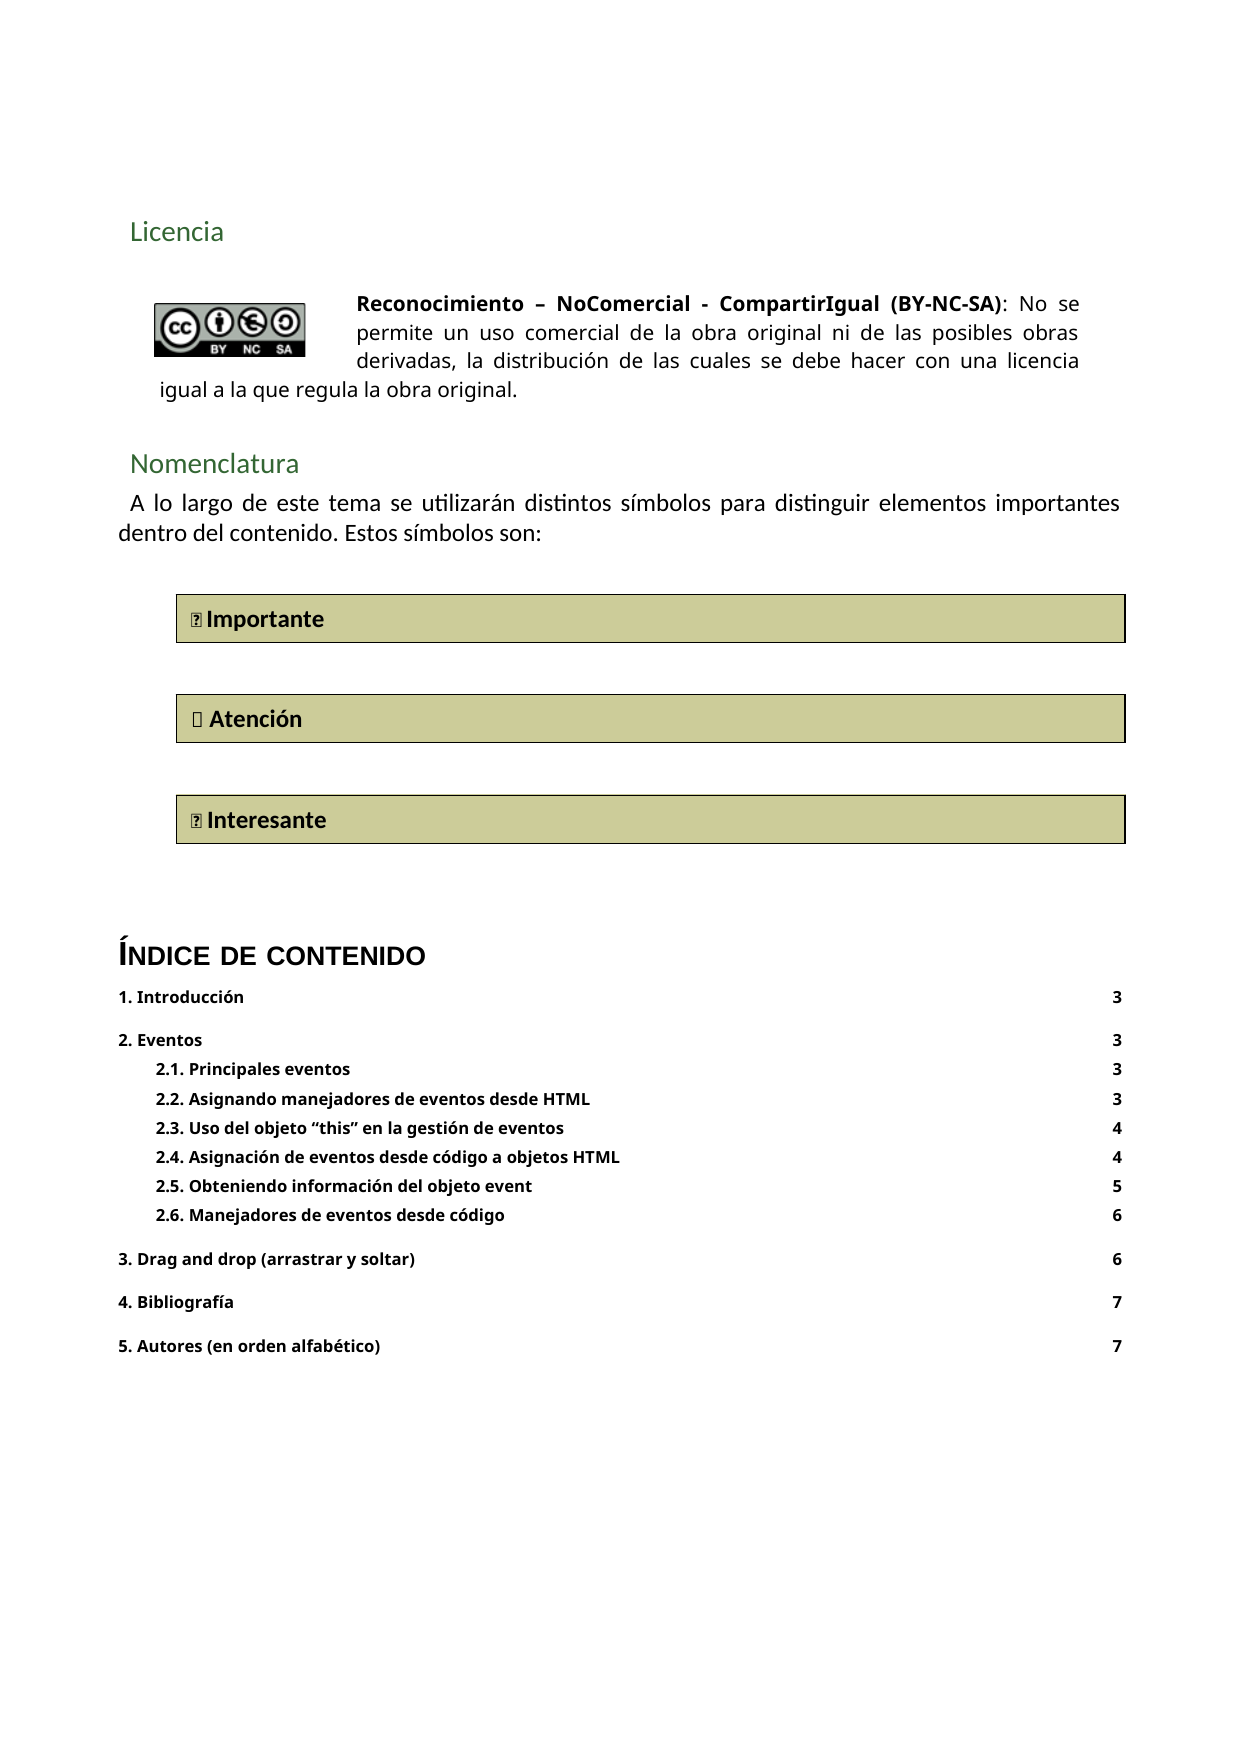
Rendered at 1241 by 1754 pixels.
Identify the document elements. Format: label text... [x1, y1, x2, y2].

text 2. Eventos 3 [118, 1029, 1122, 1051]
text A lo largo de este tema se utilizarán distintos símbolos para distinguir elementos importantes dentro del contenido. Estos símbolos son: [118, 487, 1122, 548]
text 2.1. Principales eventos 3 [156, 1058, 1122, 1081]
text 5. Autores (en orden alfabético) 7 [118, 1334, 1122, 1357]
text 4. Bibliografía 7 [118, 1291, 1122, 1313]
text 2.4. Asignación de eventos desde código a objetos HTML 4 [156, 1145, 1122, 1168]
text Reconocimiento – NoComercial - CompartirIgual (BY-NC-SA): No se permite un uso comercial de la obra original ni de las posibles obras derivadas, la distribución de las cuales se debe hacer con una licencia igual a la que regula la obra original. [159, 289, 1080, 403]
text 💬 Interesante [177, 796, 1124, 843]
text 2.5. Obteniendo información del objeto event 5 [156, 1174, 1122, 1197]
text 1. Introducción 3 [118, 985, 1122, 1008]
text Nomenclatura [118, 445, 1122, 480]
picture [154, 303, 306, 357]
text Licencia [118, 213, 1122, 248]
text 📖 Importante [177, 595, 1124, 642]
text ❕ Atención [177, 695, 1124, 742]
text 3. Drag and drop (arrastrar y soltar) 6 [118, 1247, 1122, 1270]
text Índice de contenido [118, 934, 1122, 973]
text 2.3. Uso del objeto “this” en la gestión de eventos 4 [156, 1116, 1122, 1139]
text 2.2. Asignando manejadores de eventos desde HTML 3 [156, 1087, 1122, 1110]
text 2.6. Manejadores de eventos desde código 6 [156, 1204, 1122, 1226]
